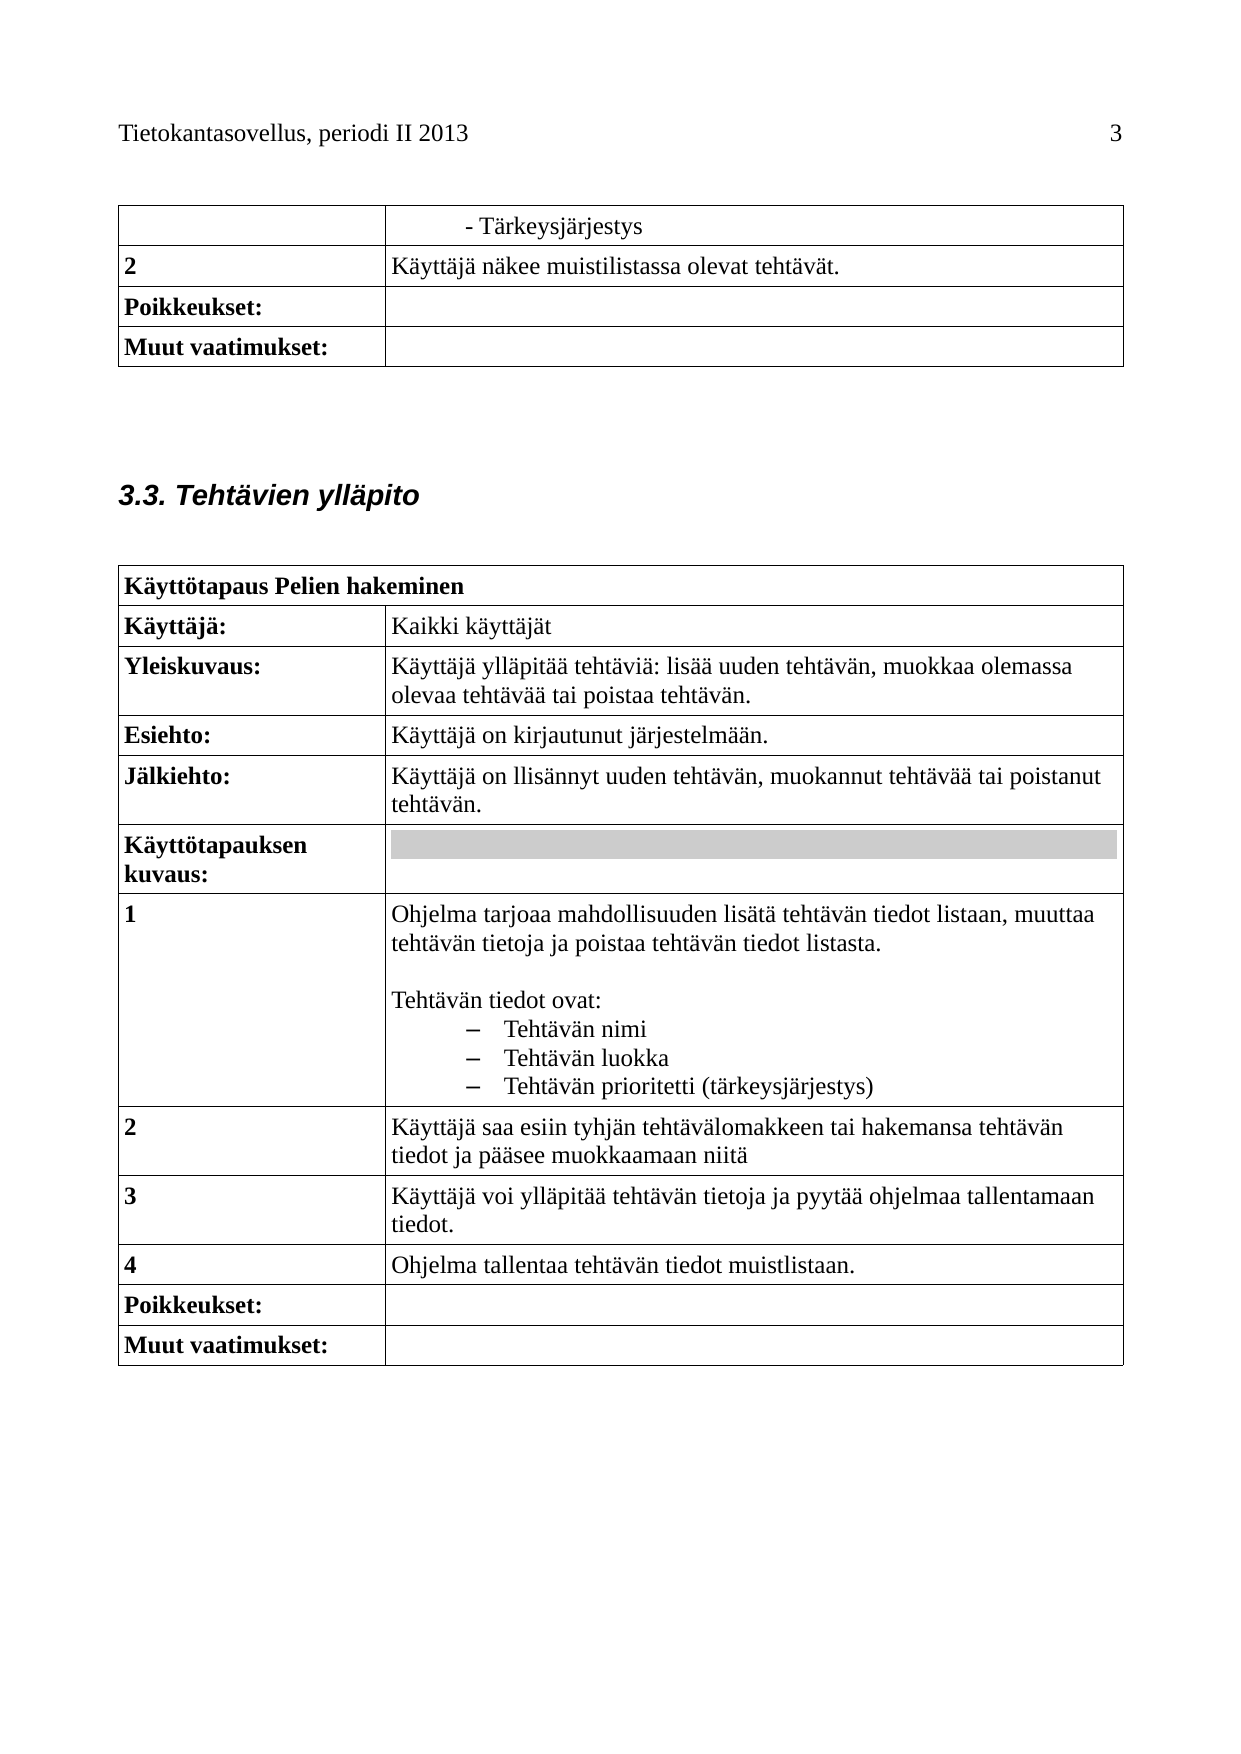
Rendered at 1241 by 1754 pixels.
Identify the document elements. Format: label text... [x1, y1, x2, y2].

table_cell Käyttäjä saa esiin tyhjän tehtävälomakkeen tai hakemansa tehtävän tiedot ja pääsee muokkaamaan niitä [386, 1107, 1123, 1175]
table_header Käyttötapaus Pelien hakeminen [119, 566, 1123, 605]
table_cell 2 [119, 1107, 385, 1175]
table_cell Ohjelma tarjoaa mahdollisuuden lisätä tehtävän tiedot listaan, muuttaa tehtävän tietoja ja poistaa tehtävän tiedot listasta. Tehtävän tiedot ovat: Tehtävän nimi Tehtävän luokka Tehtävän prioritetti (tärkeysjärjestys) [386, 894, 1123, 1106]
table_cell [386, 327, 1123, 366]
table_cell Käyttäjä ylläpitää tehtäviä: lisää uuden tehtävän, muokkaa olemassa olevaa tehtävää tai poistaa tehtävän. [386, 647, 1123, 715]
table_cell Jälkiehto: [119, 756, 385, 824]
table_cell 1 [119, 894, 385, 1106]
table_cell [386, 1285, 1123, 1325]
table_cell [386, 825, 1123, 893]
table_cell 3 [119, 1176, 385, 1244]
table_cell Muut vaatimukset: [119, 1326, 385, 1365]
table_cell Käyttötapauksen kuvaus: [119, 825, 385, 893]
table_cell Käyttäjä: [119, 606, 385, 646]
table_cell 2 [119, 246, 385, 286]
table_cell Ohjelma tallentaa tehtävän tiedot muistlistaan. [386, 1245, 1123, 1284]
table_cell Käyttäjä on llisännyt uuden tehtävän, muokannut tehtävää tai poistanut tehtävän. [386, 756, 1123, 824]
table_cell Käyttäjä näkee muistilistassa olevat tehtävät. [386, 246, 1123, 286]
table_cell [386, 287, 1123, 326]
table_cell Muut vaatimukset: [119, 327, 385, 366]
table_cell Yleiskuvaus: [119, 647, 385, 715]
table_cell Käyttäjä voi ylläpitää tehtävän tietoja ja pyytää ohjelmaa tallentamaan tiedot. [386, 1176, 1123, 1244]
table_cell [119, 206, 385, 245]
table_cell Poikkeukset: [119, 287, 385, 326]
table_cell [386, 1326, 1123, 1365]
table_cell - Tärkeysjärjestys [386, 206, 1123, 245]
subtitle 3.3. Tehtävien ylläpito [118, 478, 1122, 511]
table_cell Poikkeukset: [119, 1285, 385, 1325]
table_cell Esiehto: [119, 716, 385, 755]
table_cell 4 [119, 1245, 385, 1284]
table_cell Kaikki käyttäjät [386, 606, 1123, 646]
table_cell Käyttäjä on kirjautunut järjestelmään. [386, 716, 1123, 755]
